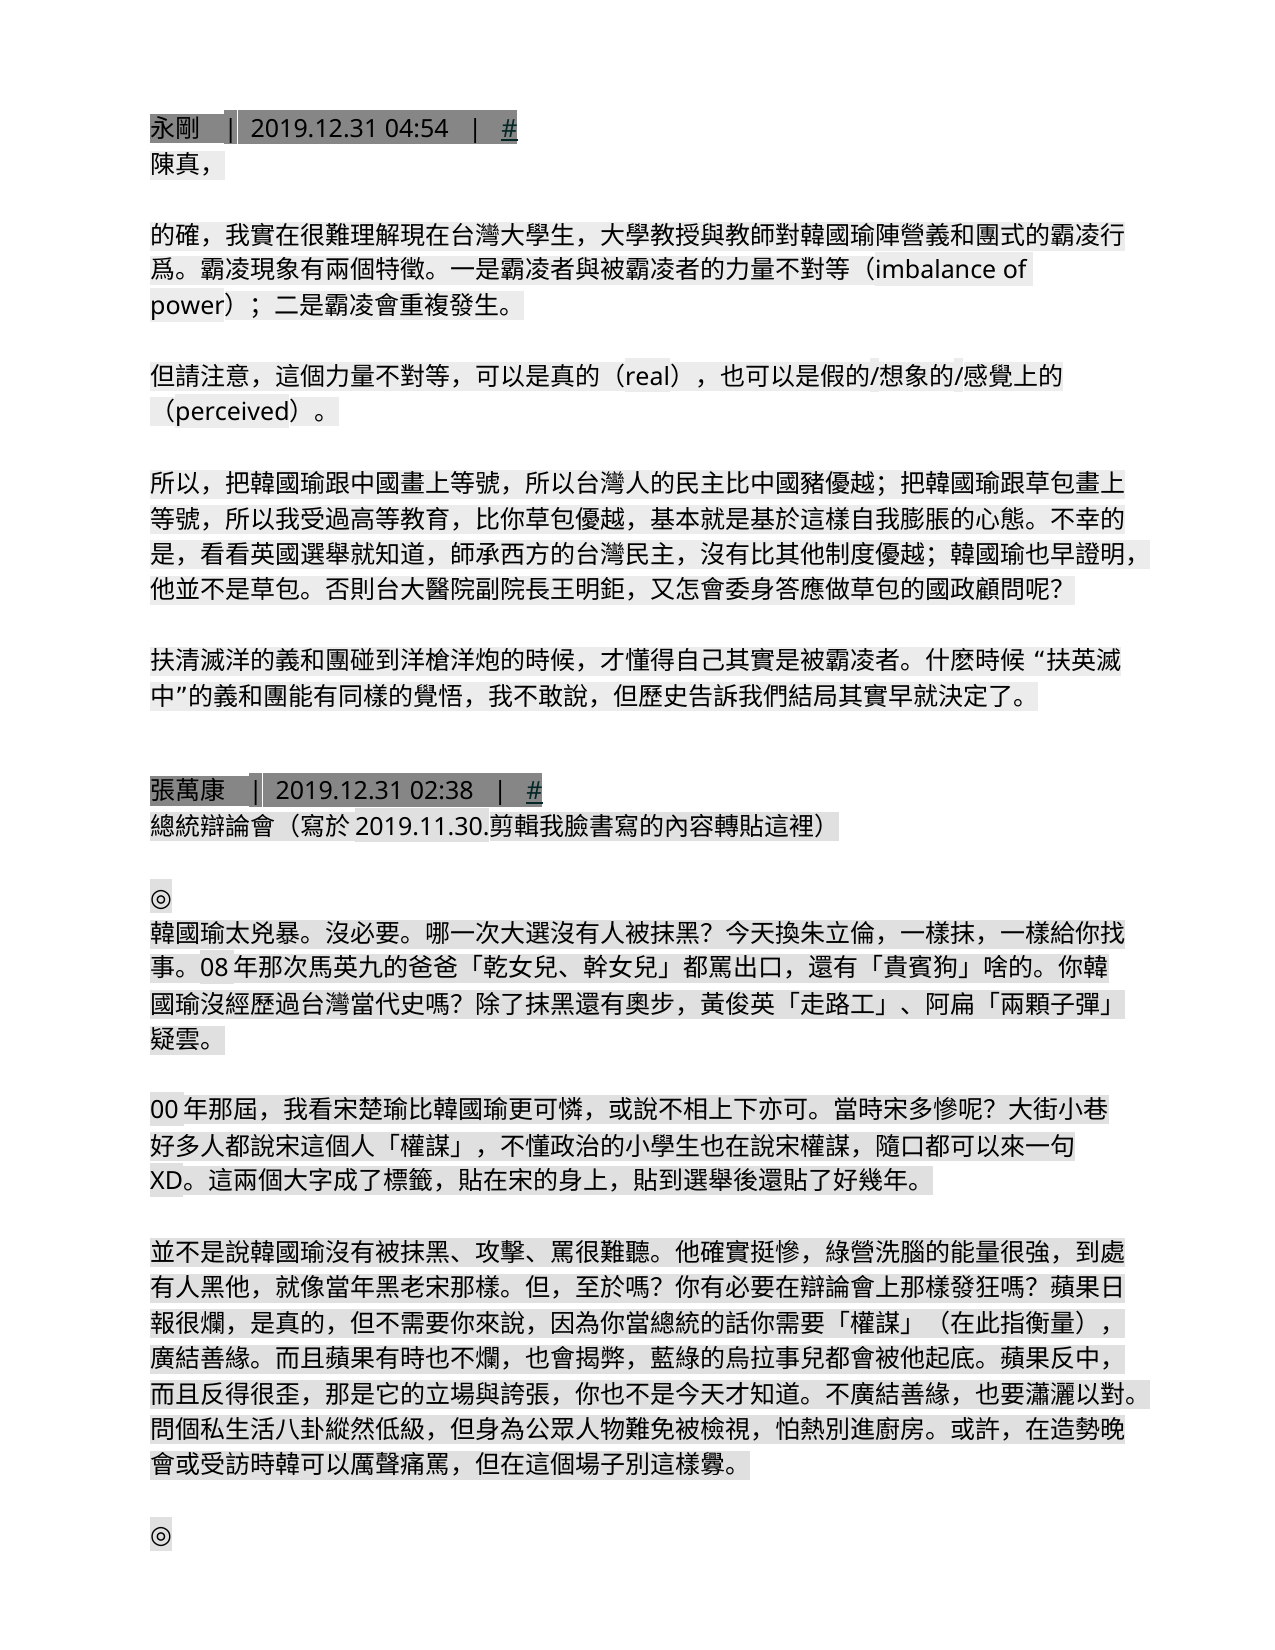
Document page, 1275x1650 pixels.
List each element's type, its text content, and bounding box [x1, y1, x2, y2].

text 張萬康 | 2019.12.31 02:38 | # [150, 772, 1125, 807]
text 永剛 | 2019.12.31 04:54 | # [150, 109, 1125, 144]
text 總統辯論會（寫於2019.11.30.剪輯我臉書寫的內容轉貼這裡） ◎ 韓國瑜太兇暴。沒必要。哪一次大選沒有人被抹黑？今天換朱立倫，一樣抹，一樣給你找事。08年那次馬英九的爸爸「乾女兒、幹女兒」都罵出口，還有「貴賓狗」啥的。你韓國瑜沒經歷過台灣當代史嗎？除了抹黑還有奧步，黃俊英「走路工」、阿扁「兩顆子彈」疑雲。 00年那屆，我看宋楚瑜比韓國瑜更可憐，或說不相上下亦可。當時宋多慘呢？大街小巷好多人都說宋這個人「權謀」，不懂政治的小學生也在說宋權謀，隨口都可以來一句XD。這兩個大字成了標籤，貼在宋的身上，貼到選舉後還貼了好幾年。 並不是說韓國瑜沒有被抹黑、攻擊、罵很難聽。他確實挺慘，綠營洗腦的能量很強，到處有人黑他，就像當年黑老宋那樣。但，至於嗎？你有必要在辯論會上那樣發狂嗎？蘋果日報很爛，是真的，但不需要你來說，因為你當總統的話你需要「權謀」（在此指衡量），廣結善緣。而且蘋果有時也不爛，也會揭弊，藍綠的烏拉事兒都會被他起底。蘋果反中，而且反得很歪，那是它的立場與誇張，你也不是今天才知道。不廣結善緣，也要瀟灑以對。問個私生活八卦縱然低級，但身為公眾人物難免被檢視，怕熱別進廚房。或許，在造勢晚會或受訪時韓可以厲聲痛罵，但在這個場子別這樣釁。 ◎ 有些人分析，韓這招是有意下險棋。我用球賽來說，就像某個球員有勾手的一些大小動作，於是被弄的人回敬更大的動作，引爆衝突。對手跟我打爛仗，我就把仗打爛，看誰比較會鬥。這一招通常在球場上很難斷言是否收效。但落後的隊伍比較可能來這招，這可以讓球賽中斷，重新開始時成了新的一局似的，手風可能就順了。 韓國瑜這樣會製造一個效應，就是讓討厭他的人更加瘋狂罵他。這不會影響我投給他，但中間選民會怕哦。中間選民不是怕韓國瑜，是怕投給韓會挨綠粉罵乾。他們無法報復韓，只能把情緒報復在還沒決定投票意向的人。韓粉「五虎將」的陳清茂，在去年（2018）有句名言：「大聲咁就是歹人？（台語）」但中間選民可能不會這樣想。因為清茂不選總統啊。而且得看場合。 我認為在選戰上，韓國瑜這招反而動員了綠營的仇恨能量。綠營歷來打選戰，都是在動員仇恨的能量，因為仇恨是最有能量的。以台灣人的個性來看，中間選民會認為韓國瑜先挑起了仇恨。原本綠營這陣子比較吃癟（ex抱嬰兒事件、韓指出新潮流綁架小英），雖然在網路上還是醜化韓，或硬拗，但看得出綠營有點慌了，士氣超微低了點，韓國瑜追回一些分數。然而韓國瑜在辯論上的釁怒，反而讓他們撿到了槍，士氣、仇恨動員的能量爆錶。 中間選民的特質，有時是比較溫和理性，有時是比較搖擺，容易受事件影響，有時用大白話來講是西瓜效應，哪一方聲勢高我就倒向誰。好比00年大選，大家都罵老宋權謀，讓還沒罵的人想跟罵，這是一種吸引力。「大家」雖然不是全部，但中間選民會認為（或誤認）是全部，是大家。「他為什麼這麼權謀，你還要投他呢？」經這麼一問，你讀到博士也招架不住。 目前，辯論會痛罵媒體事件，綠營的反擊力道一起，這讓綠營得分，中間選民會倒過去【按：寫完這篇後讀到陳真講到韓上博恩節目拿到不少票，這點我忘記列入參考。此外，1229週日在台中的場面，能量挺大，感人，這點我也忘記列入參考。這場蠻好！年輕面孔也多了起來】。但，選舉還剩11天，接下來藍綠、韓蔡會怎麼搶分，可能還會有戲。就像球賽進入決勝期，比的不光是得分，也比誰失誤犯錯少。 ◎ 有一位朋友說我批評小英太少【按：指我臉書"張萬康"的發文】，我說那是因為我覺得她當黨主席、總統都沒資格，不值得談太多。民主政治被小英弄到倒退，什麼網軍、干涉臉書等各種手段都是反民主。反中也是亂反一通，鼓動青年、人民仇中仇共，他們哪是在反中反共，根本是仇視、鄙視、歧視。搞民族主義，不仁，也會給台灣帶來險境。 在我眼裡小英沒救，她哪是在執政，除了想當總統，其他都是假的。韓國瑜可能有救，就算沒救，我該講也要講。 小英在辯論會上「結論」末段的一部分，講到捍衛國家主權，話鋒一轉談到韓國瑜，我不會跪著走路，製造娛樂效果。這句是非常刻薄的。韓國瑜上博恩的點擊量很大，引起她的不安，這節目本就是有娛樂效果，韓耍寶也是正常的。這句可以看出她的吃味，小心眼，這種刻薄很糟糕，我覺是失格。有人說，這也影射韓對中共下跪，前後文之間多少有點這個味道，但姑且不談這點就已是刻薄。 韓、蔡在這場上，韓的失格是一種失態，口吻與神情太扯。蔡的失格是一種小鼻子小眼睛，講話難聽。二者都不適當，在我來看都是語言暴力，陽毒與陰毒。 [150, 807, 1125, 1551]
text 陳真， 的確，我實在很難理解現在台灣大學生，大學教授與教師對韓國瑜陣營義和團式的霸凌行爲。霸凌現象有兩個特徵。一是霸凌者與被霸凌者的力量不對等（imbalance of power）；二是霸凌會重複發生。 但請注意，這個力量不對等，可以是真的（real），也可以是假的/想象的/感覺上的（perceived）。 所以，把韓國瑜跟中國畫上等號，所以台灣人的民主比中國豬優越；把韓國瑜跟草包畫上等號，所以我受過高等教育，比你草包優越，基本就是基於這樣自我膨脹的心態。不幸的是，看看英國選舉就知道，師承西方的台灣民主，沒有比其他制度優越；韓國瑜也早證明，他並不是草包。否則台大醫院副院長王明鉅，又怎會委身答應做草包的國政顧問呢？ 扶清滅洋的義和團碰到洋槍洋炮的時候，才懂得自己其實是被霸凌者。什麽時候 “扶英滅中”的義和團能有同樣的覺悟，我不敢說，但歷史告訴我們結局其實早就決定了。 [150, 144, 1125, 747]
